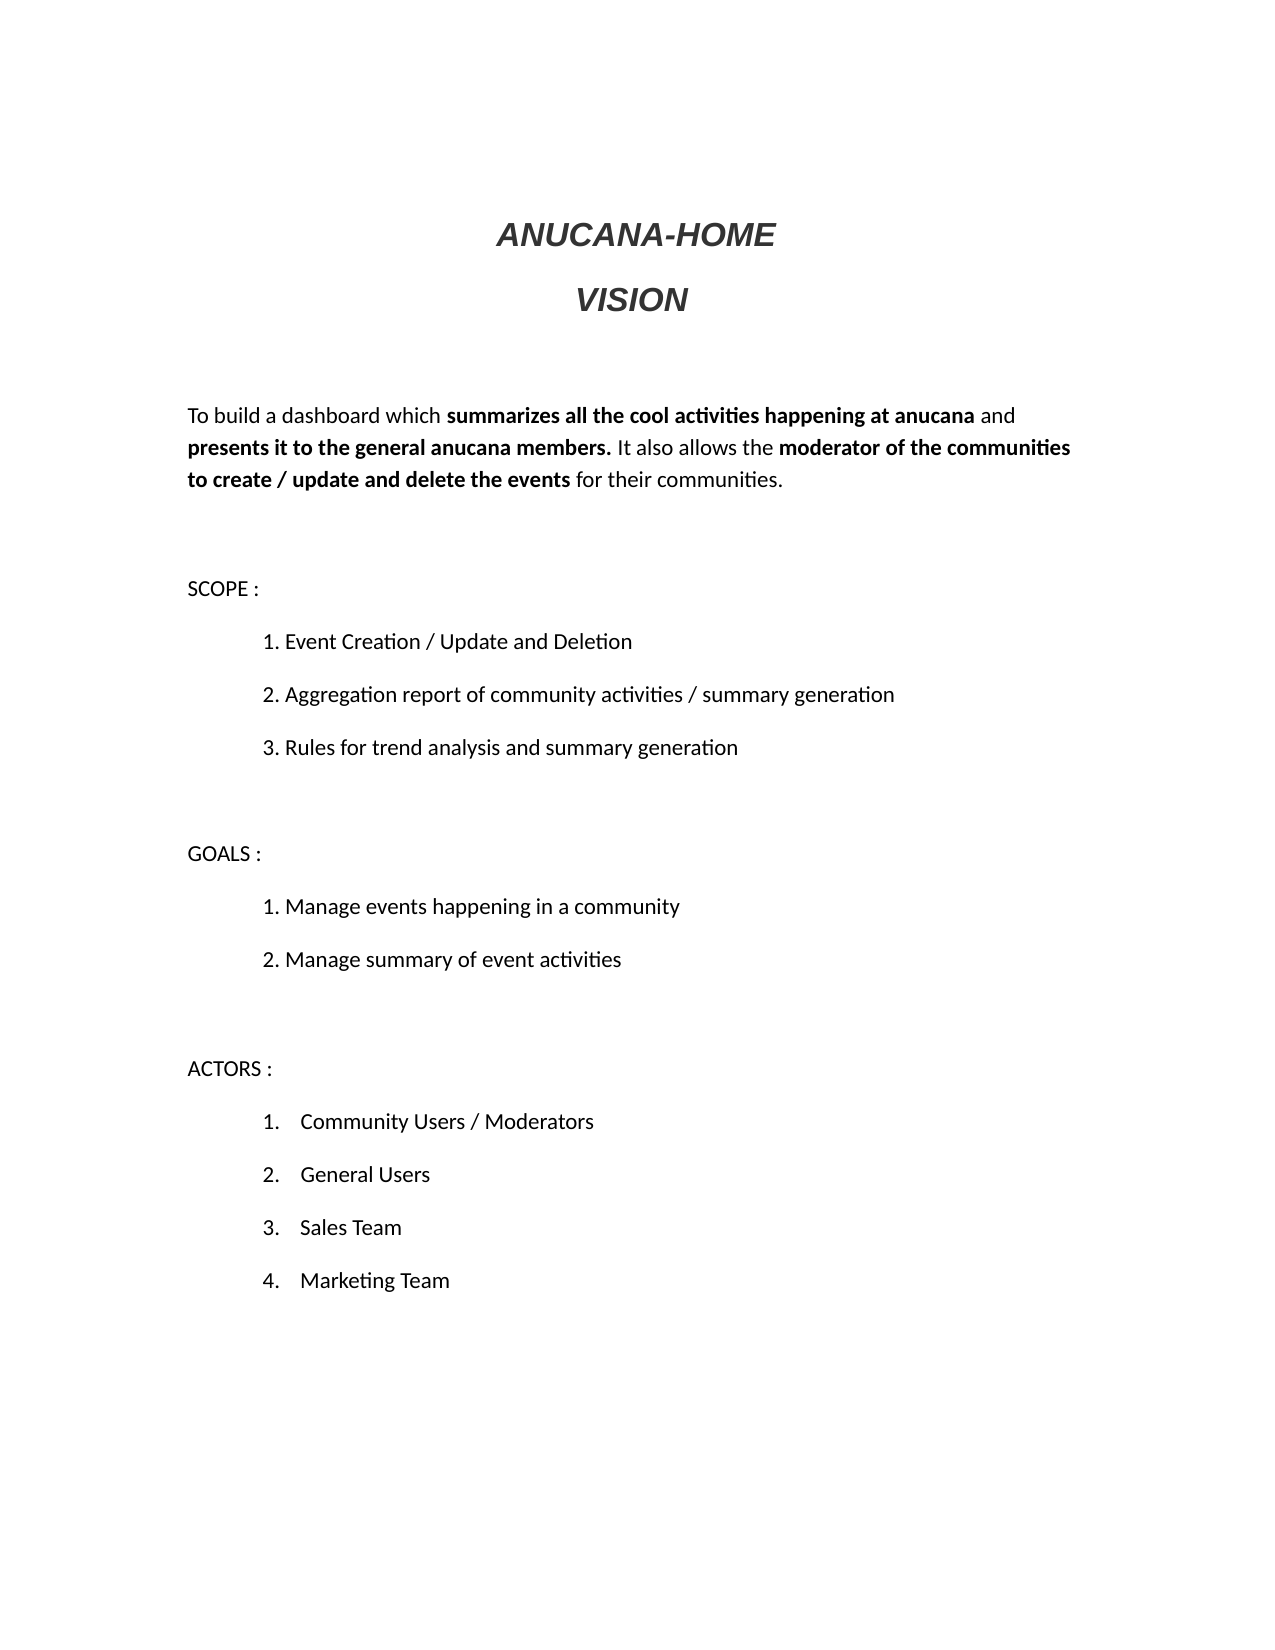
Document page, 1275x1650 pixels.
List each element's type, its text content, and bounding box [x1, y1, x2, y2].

list Marketing Team [262, 1266, 1087, 1294]
list Sales Team [262, 1213, 1087, 1241]
text SCOPE : [187, 574, 1087, 602]
text ANUCANA-HOME [187, 215, 1087, 253]
text GOALS : [187, 839, 1087, 867]
text 1. Community Users / Moderators [187, 1107, 1087, 1135]
text 2. Aggregation report of community activities / summary generation [187, 680, 1087, 708]
text To build a dashboard which summarizes all the cool activities happening at anucana and presents it to the general anucana members. It also allows the moderator of the communities to create / update and delete the events for their communities. [187, 401, 1087, 493]
text 3. Rules for trend analysis and summary generation [187, 733, 1087, 761]
text 2. General Users [187, 1160, 1087, 1188]
text 1. Manage events happening in a community [187, 892, 1087, 920]
text ACTORS : [187, 1054, 1087, 1082]
text 1. Event Creation / Update and Deletion [187, 627, 1087, 655]
text 2. Manage summary of event activities [187, 945, 1087, 973]
text VISION [187, 280, 1087, 318]
